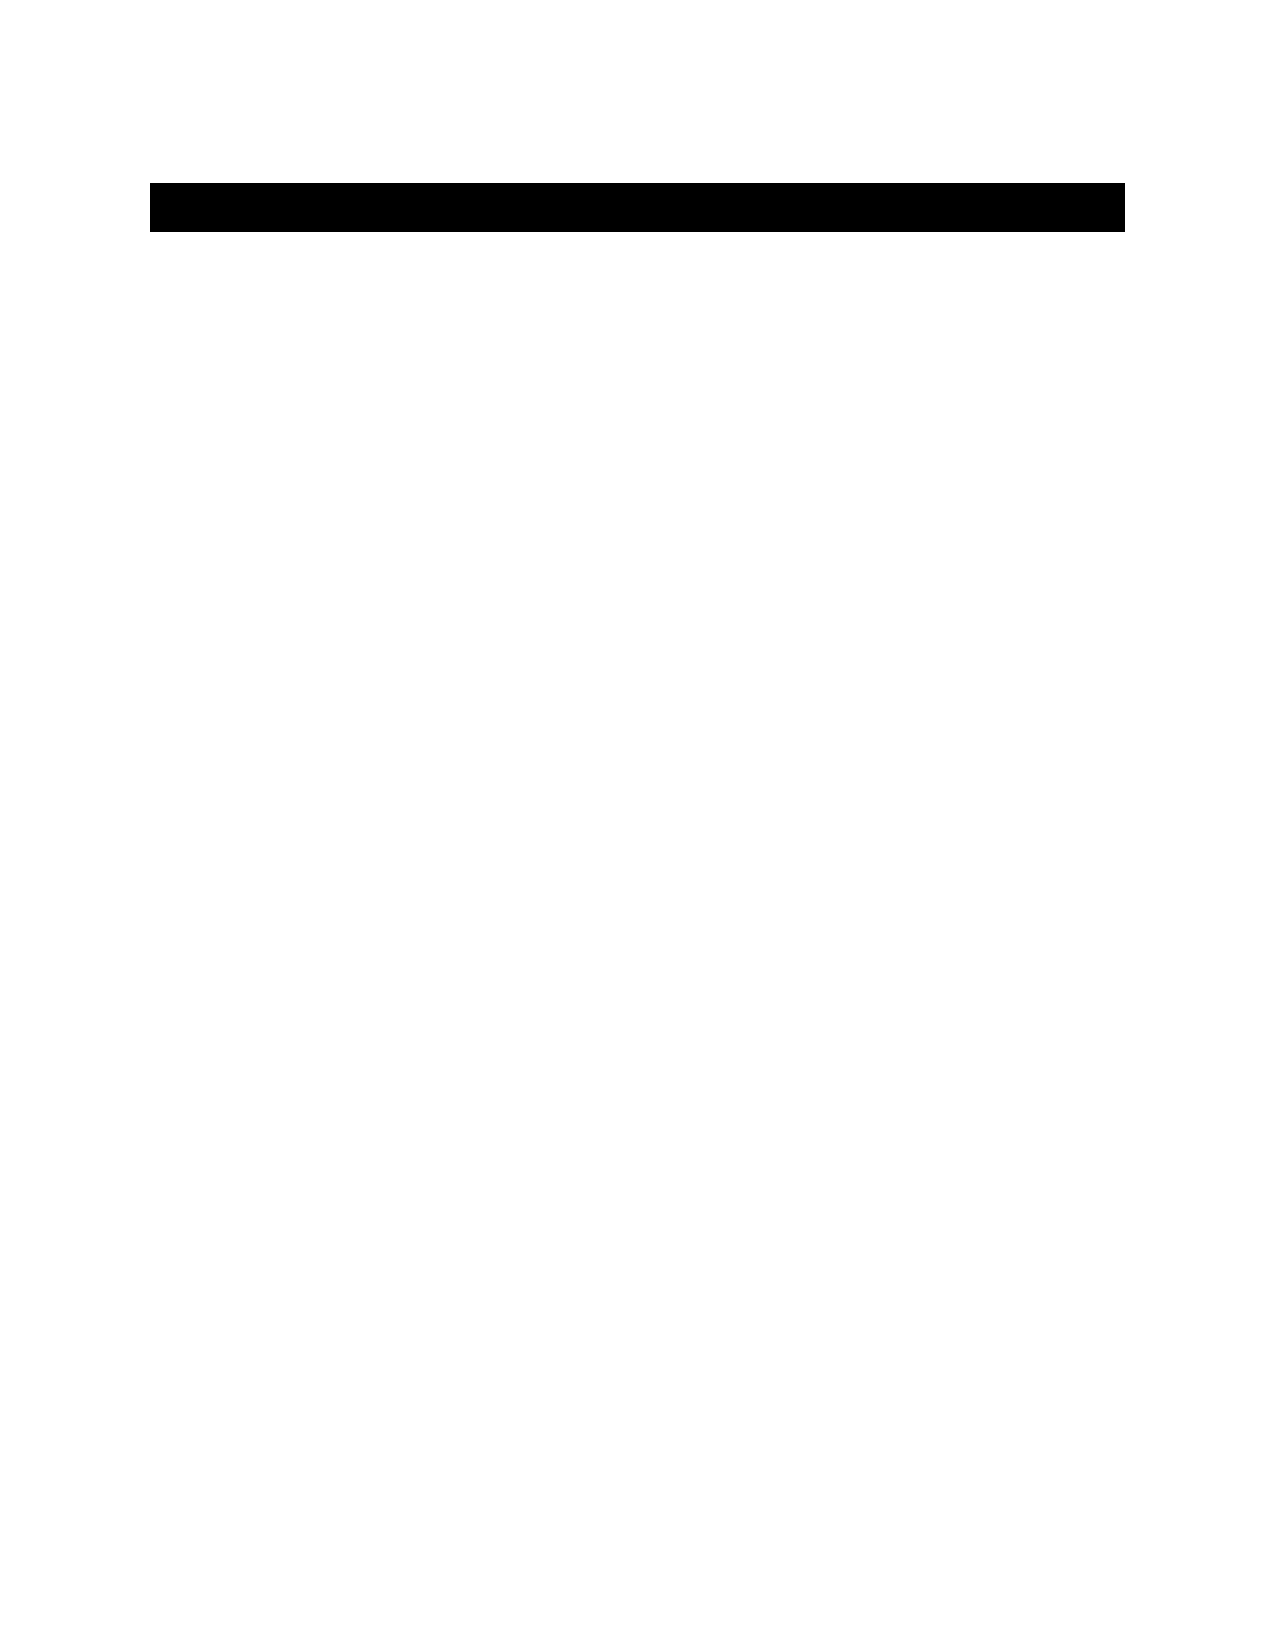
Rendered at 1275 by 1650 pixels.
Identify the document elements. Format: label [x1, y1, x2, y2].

table_header [150, 183, 1125, 232]
